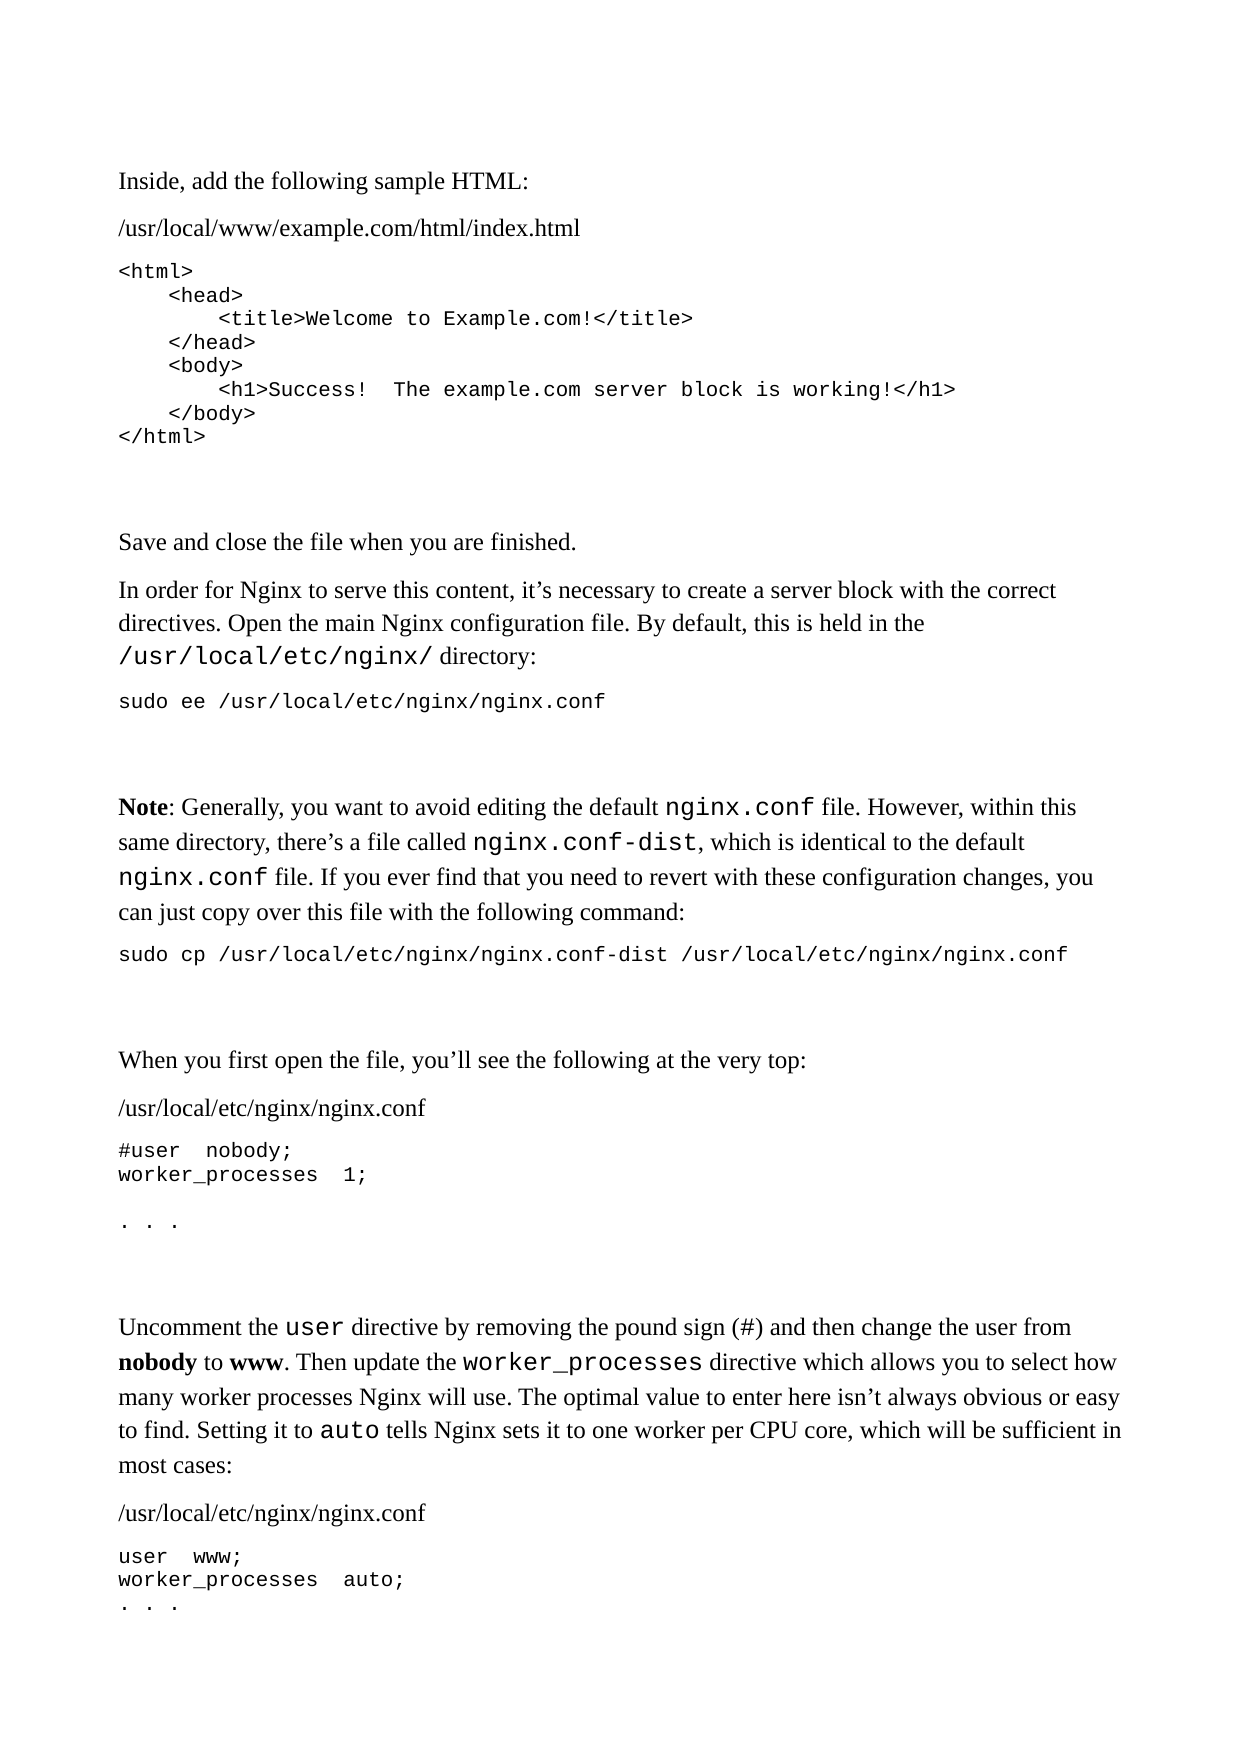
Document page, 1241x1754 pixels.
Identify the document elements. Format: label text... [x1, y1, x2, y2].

text </body> [118, 403, 1122, 426]
text worker_processes 1; [118, 1164, 1122, 1188]
text <html> [118, 261, 1122, 284]
text /usr/local/etc/nginx/nginx.conf [118, 1498, 1122, 1527]
text sudo ee /usr/local/etc/nginx/nginx.conf [118, 691, 1122, 714]
text In order for Nginx to serve this content, it’s necessary to create a server block with the correct directives. Open the main Nginx configuration file. By default, this is held in the /usr/local/etc/nginx/ directory: [118, 575, 1122, 672]
text <body> [118, 356, 1122, 379]
text <head> [118, 284, 1122, 308]
text Note: Generally, you want to avoid editing the default nginx.conf file. However, within this same directory, there’s a file called nginx.conf-dist, which is identical to the default nginx.conf file. If you ever find that you need to revert with these configuration changes, you can just copy over this file with the following command: [118, 792, 1122, 926]
text user www; [118, 1546, 1122, 1569]
text /usr/local/www/example.com/html/index.html [118, 213, 1122, 242]
text When you first open the file, you’ll see the following at the very top: [118, 1045, 1122, 1074]
text /usr/local/etc/nginx/nginx.conf [118, 1093, 1122, 1122]
text Save and close the file when you are finished. [118, 527, 1122, 556]
text <h1>Success! The example.com server block is working!</h1> [118, 379, 1122, 403]
text <title>Welcome to Example.com!</title> [118, 308, 1122, 332]
text worker_processes auto; [118, 1569, 1122, 1593]
text Inside, add the following sample HTML: [118, 166, 1122, 194]
text sudo cp /usr/local/etc/nginx/nginx.conf-dist /usr/local/etc/nginx/nginx.conf [118, 944, 1122, 968]
text Uncomment the user directive by removing the pound sign (#) and then change the user from nobody to www. Then update the worker_processes directive which allows you to select how many worker processes Nginx will use. The optimal value to enter here isn’t always obvious or easy to find. Setting it to auto tells Nginx sets it to one worker per CPU core, which will be sufficient in most cases: [118, 1312, 1122, 1479]
text . . . [118, 1211, 1122, 1235]
text </html> [118, 426, 1122, 450]
text </head> [118, 332, 1122, 356]
text #user nobody; [118, 1140, 1122, 1164]
text . . . [118, 1593, 1122, 1617]
